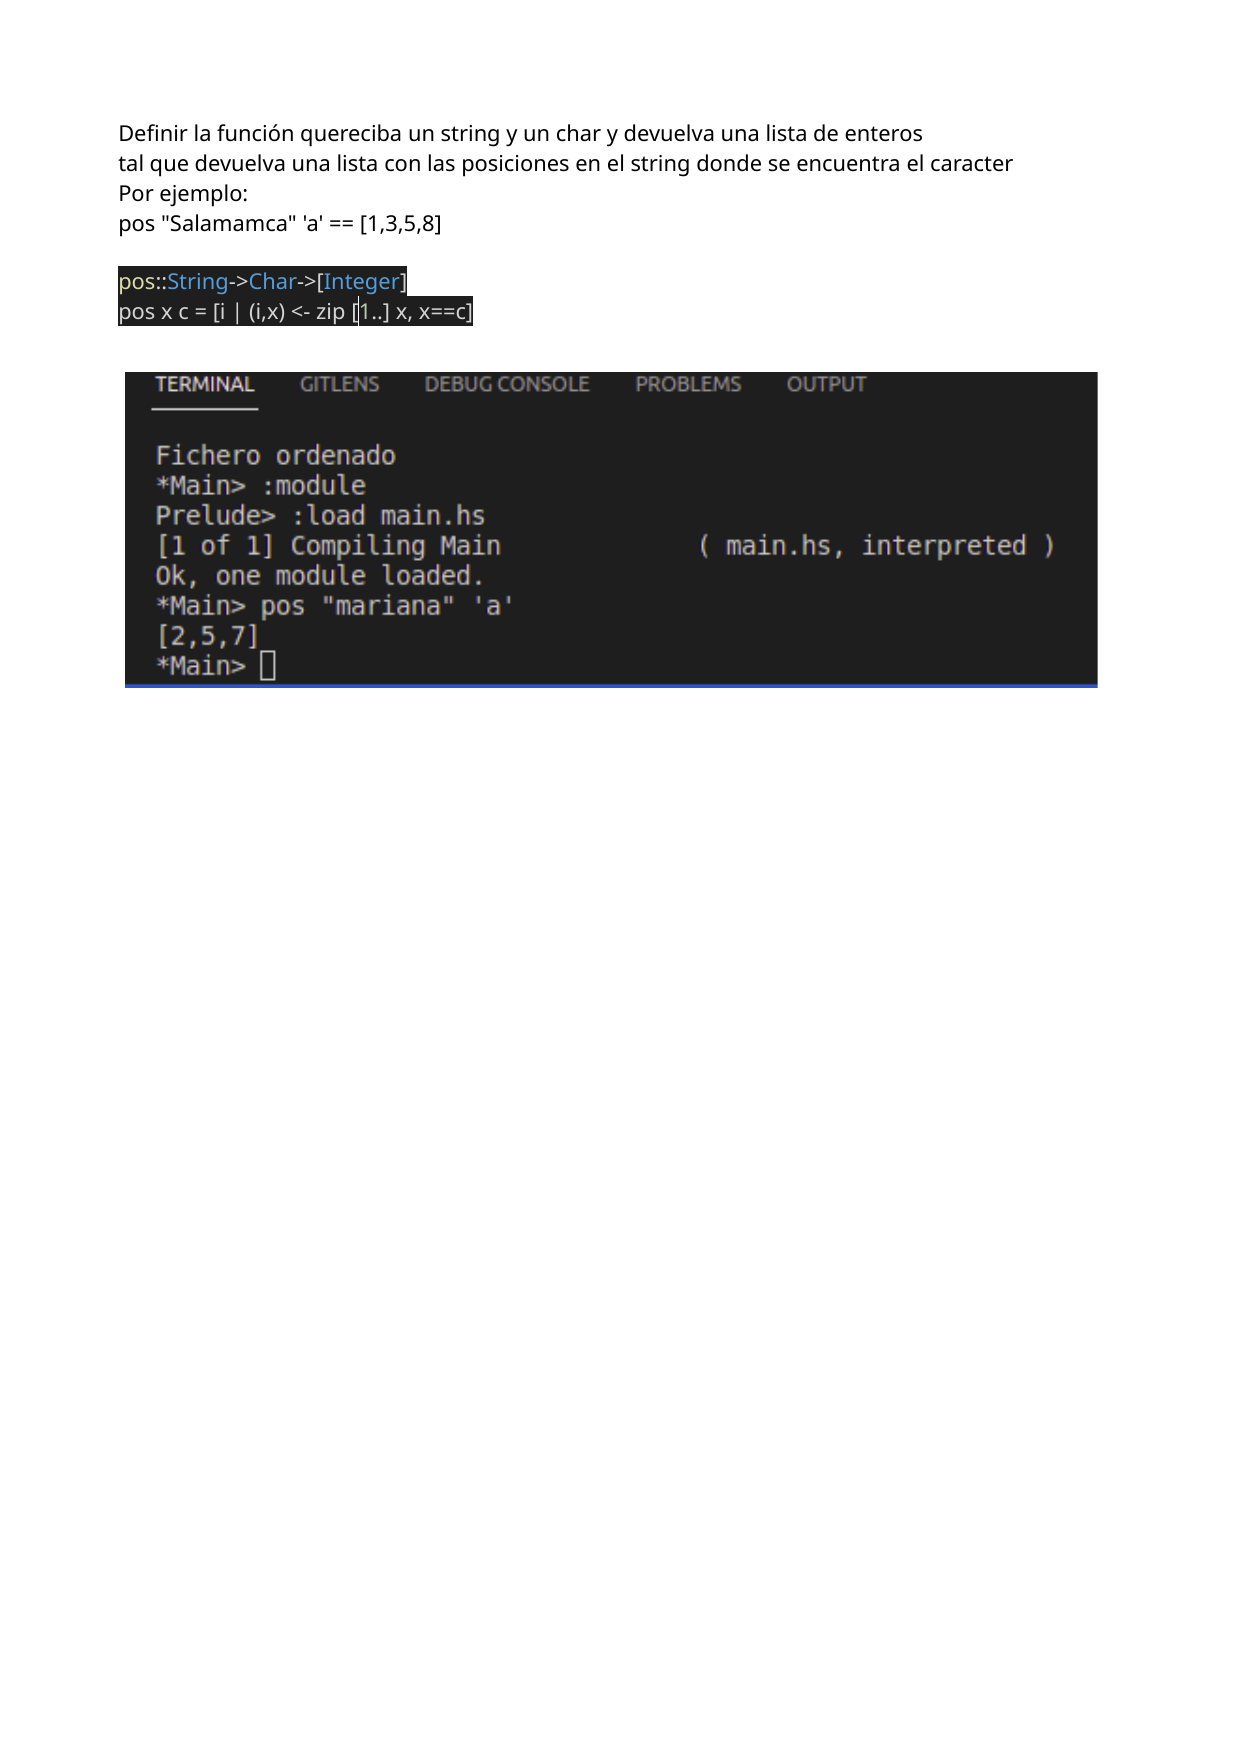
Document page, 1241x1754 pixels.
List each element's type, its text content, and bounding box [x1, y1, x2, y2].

text pos x c = [i | (i,x) <- zip [1..] x, x==c] [118, 296, 1122, 326]
text Definir la función quereciba un string y un char y devuelva una lista de enteros tal que devuelva una lista con las posiciones en el string donde se encuentra el caracter Por ejemplo: pos "Salamamca" 'a' == [1,3,5,8] [118, 118, 1122, 237]
picture [125, 614, 918, 688]
text pos::String->Char->[Integer] [118, 266, 1122, 296]
